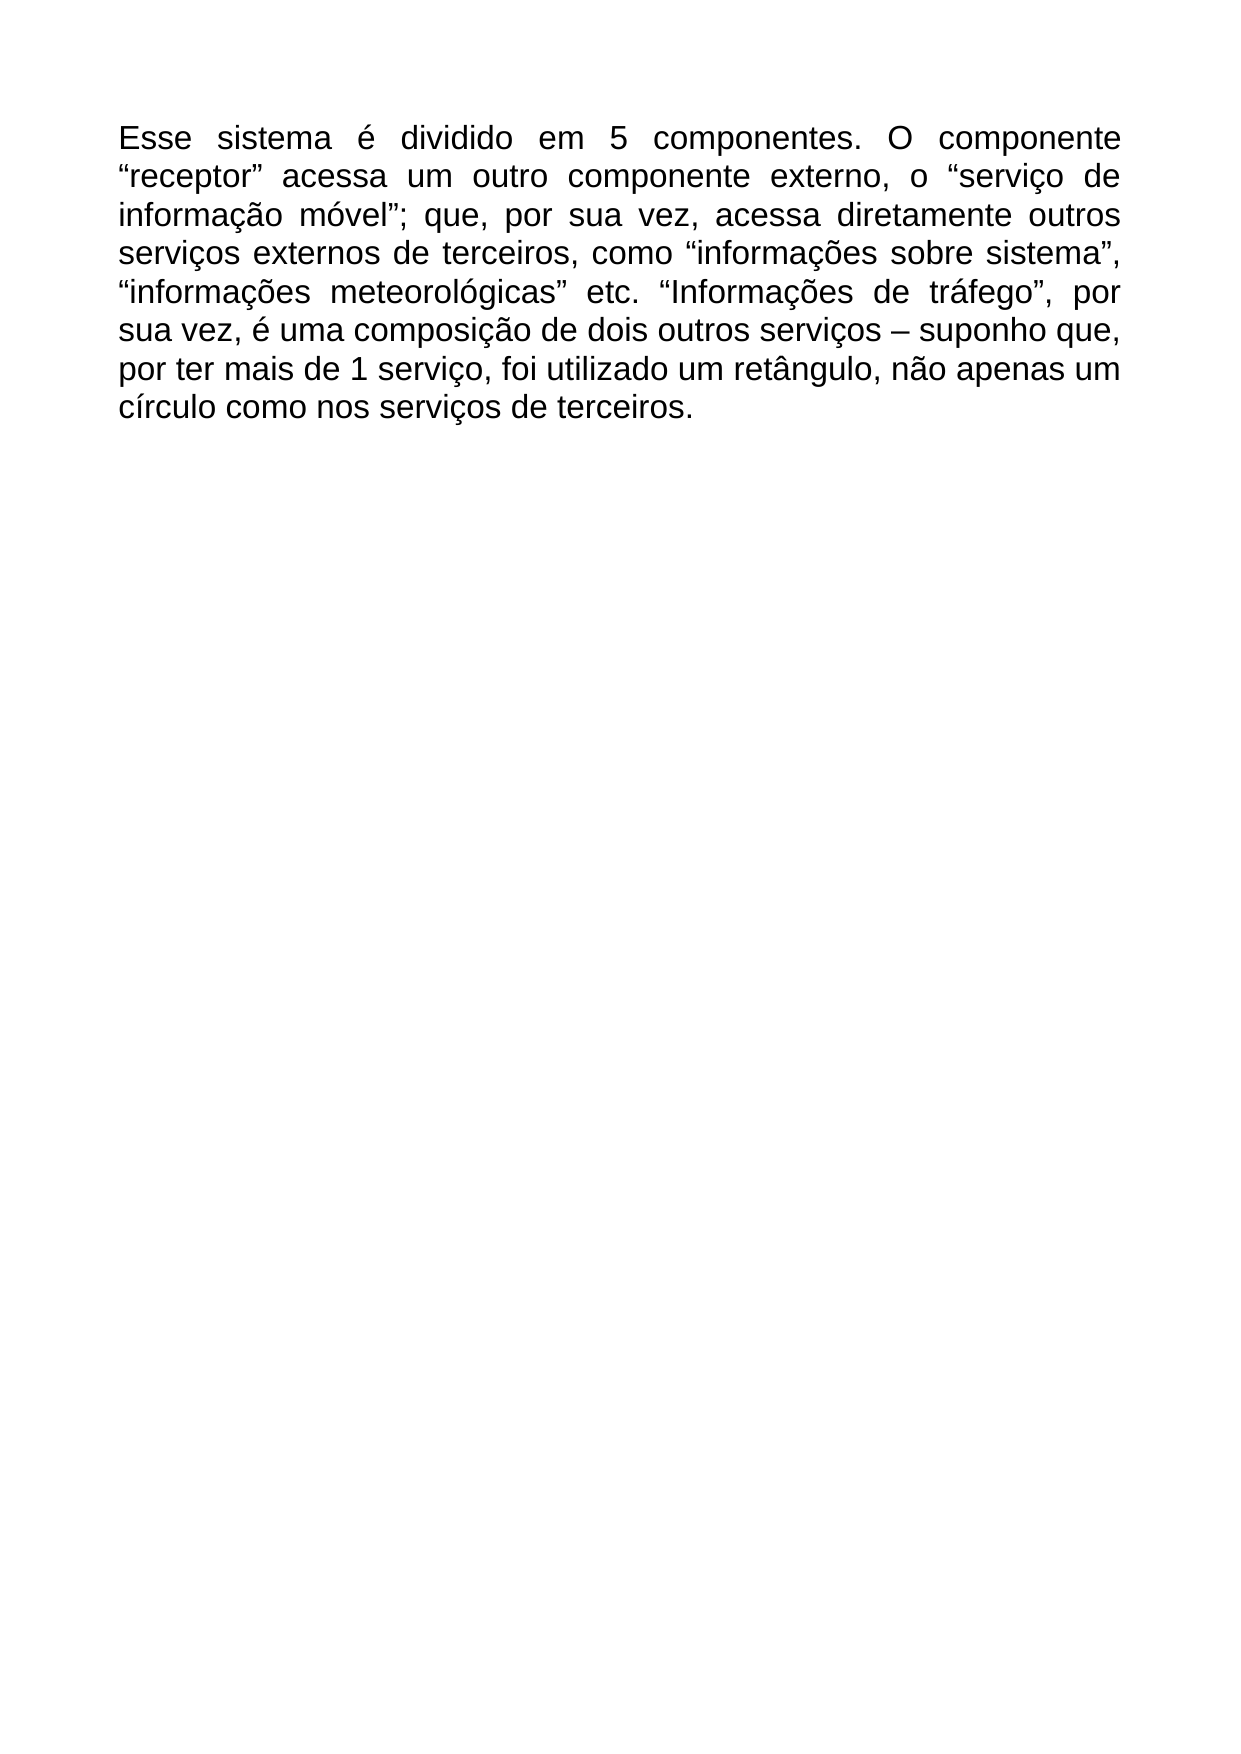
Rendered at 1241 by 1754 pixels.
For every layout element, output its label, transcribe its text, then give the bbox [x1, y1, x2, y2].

text Esse sistema é dividido em 5 componentes. O componente “receptor” acessa um outro componente externo, o “serviço de informação móvel”; que, por sua vez, acessa diretamente outros serviços externos de terceiros, como “informações sobre sistema”, “informações meteorológicas” etc. “Informações de tráfego”, por sua vez, é uma composição de dois outros serviços – suponho que, por ter mais de 1 serviço, foi utilizado um retângulo, não apenas um círculo como nos serviços de terceiros. [118, 118, 1122, 426]
